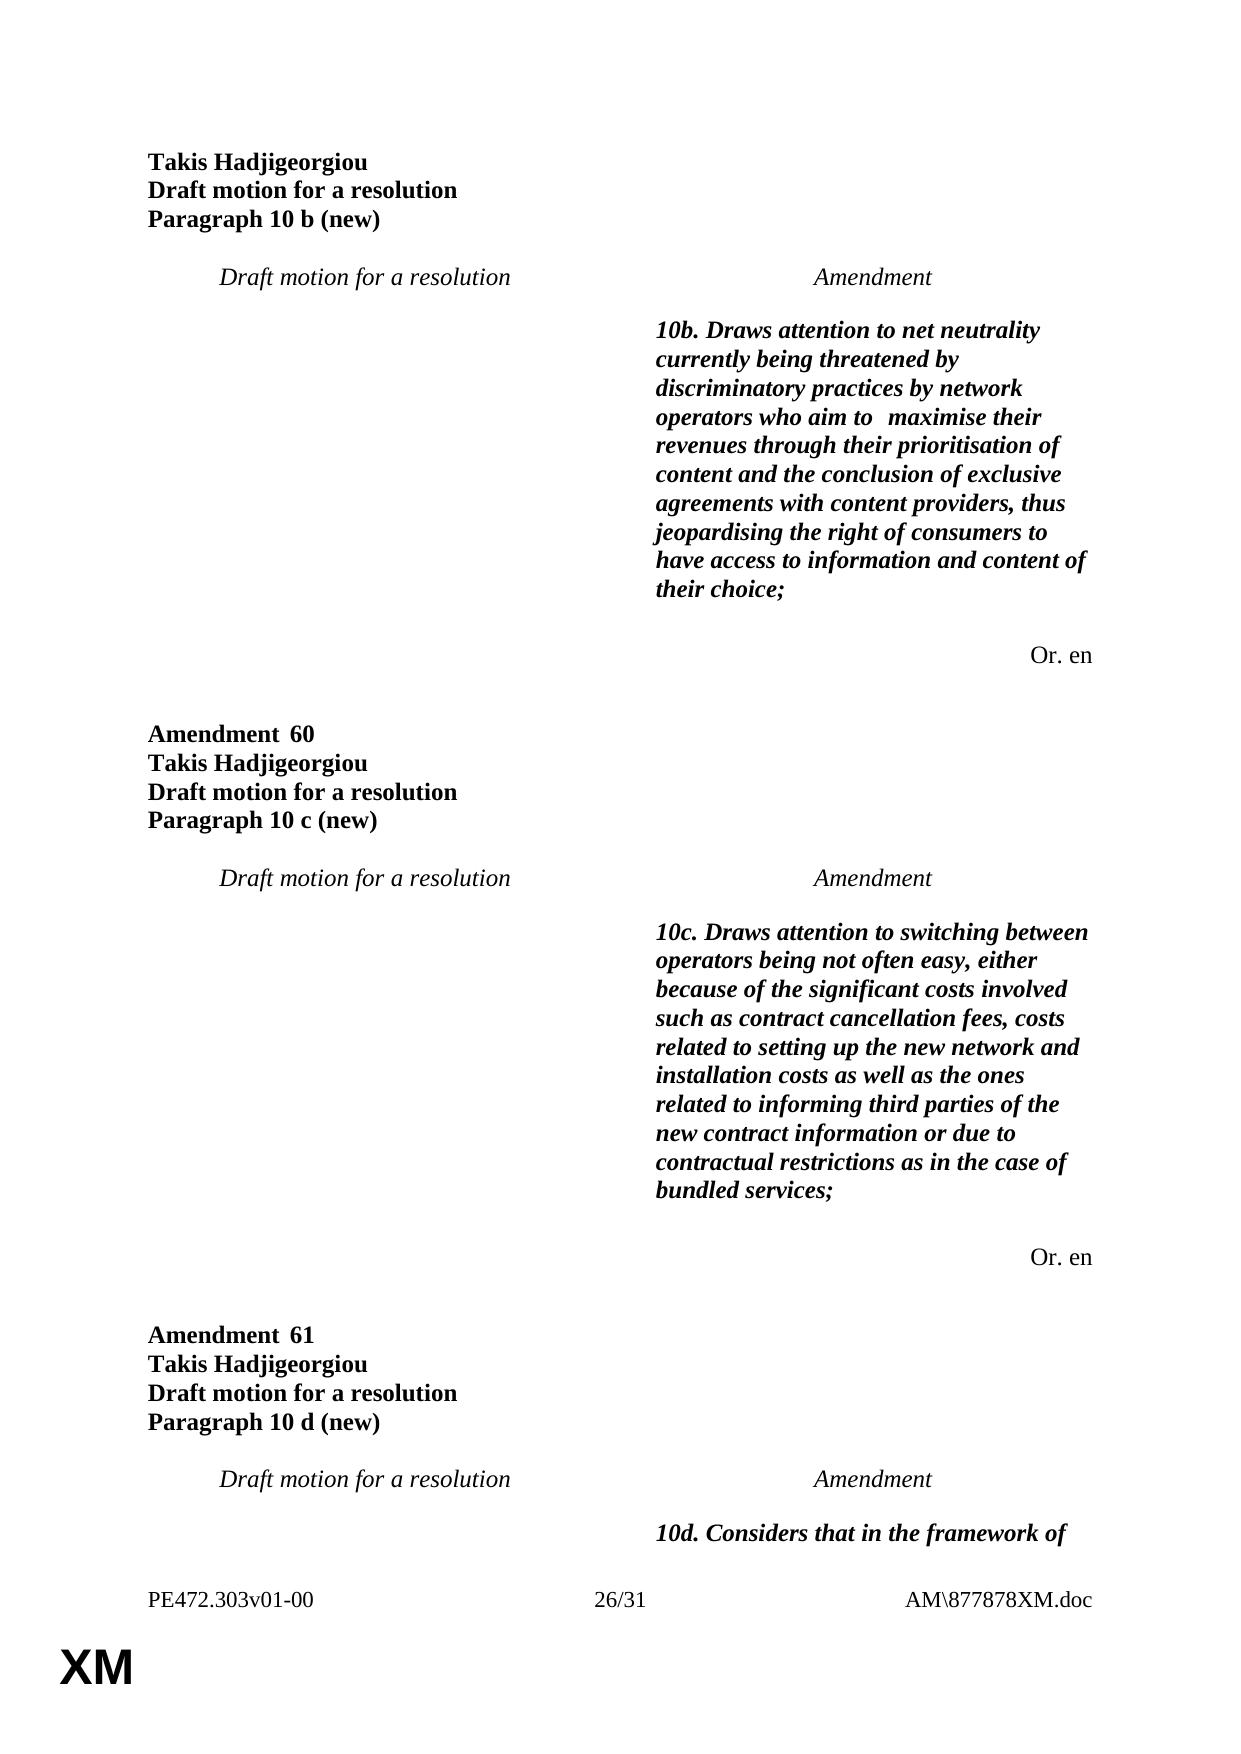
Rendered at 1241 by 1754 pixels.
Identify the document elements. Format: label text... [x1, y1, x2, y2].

text <RepeatBlock-By><Members>Takis Hadjigeorgiou</Members> [148, 1349, 1092, 1378]
table_cell Draft motion for a resolution [112, 262, 620, 316]
table_cell 10d. Considers that in the framework of [620, 1518, 1128, 1559]
table_cell Amendment [620, 262, 1128, 316]
text <DocAmend>Draft motion for a resolution</DocAmend> [148, 1378, 1092, 1407]
text <RepeatBlock-By><Members>Takis Hadjigeorgiou</Members> [148, 147, 1092, 176]
table_cell [112, 917, 620, 1217]
table_header [112, 834, 1128, 863]
table_cell Amendment [620, 1464, 1128, 1518]
text <DocAmend>Draft motion for a resolution</DocAmend> [148, 176, 1092, 204]
text <Article>Paragraph 10 b (new)</Article> [148, 204, 1092, 233]
text Or. <Original>{EN}en</Original> [148, 1242, 1092, 1271]
table_cell 10c. Draws attention to switching between operators being not often easy, either because of the significant costs involved such as contract cancellation fees, costs related to setting up the new network and installation costs as well as the ones related to informing third parties of the new contract information or due to contractual restrictions as in the case of bundled services; [620, 917, 1128, 1217]
table_header [112, 233, 1128, 262]
table_header [112, 1436, 1128, 1464]
table_cell Amendment [620, 863, 1128, 917]
text <Article>Paragraph 10 d (new)</Article> [148, 1407, 1092, 1436]
table_cell [112, 1518, 620, 1559]
text <Amend>Amendment <NumAm>61</NumAm> [148, 1321, 1092, 1349]
text <RepeatBlock-By><Members>Takis Hadjigeorgiou</Members> [148, 748, 1092, 777]
text <Article>Paragraph 10 c (new)</Article> [148, 806, 1092, 834]
table_cell 10b. Draws attention to net neutrality currently being threatened by discriminatory practices by network operators who aim to maximise their revenues through their prioritisation of content and the conclusion of exclusive agreements with content providers, thus jeopardising the right of consumers to have access to information and content of their choice; [620, 316, 1128, 616]
table_cell Draft motion for a resolution [112, 1464, 620, 1518]
text <DocAmend>Draft motion for a resolution</DocAmend> [148, 777, 1092, 806]
text <Amend>Amendment <NumAm>60</NumAm> [148, 719, 1092, 748]
table_cell Draft motion for a resolution [112, 863, 620, 917]
table_cell [112, 316, 620, 616]
text Or. <Original>{EN}en</Original> [148, 641, 1092, 669]
